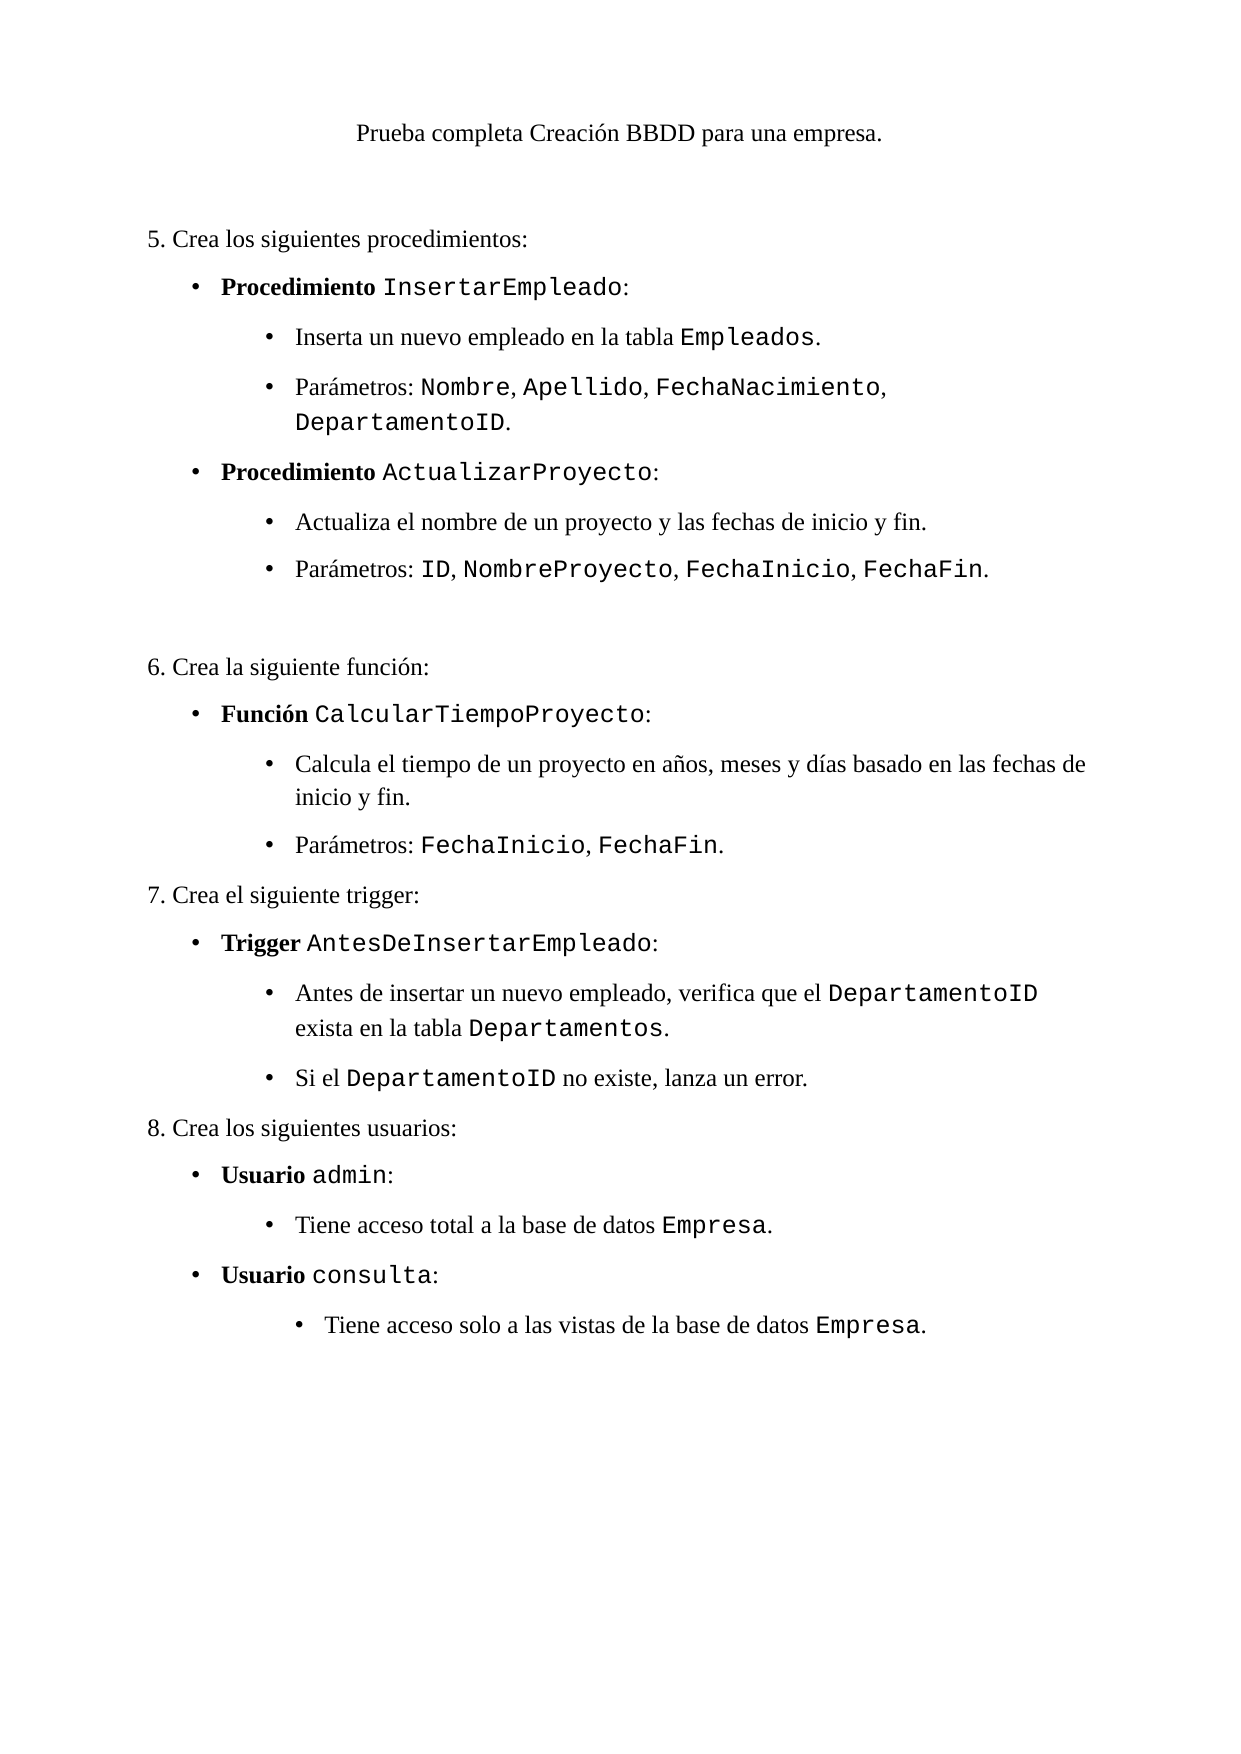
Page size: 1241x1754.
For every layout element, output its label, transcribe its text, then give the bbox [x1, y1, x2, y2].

list Procedimiento ActualizarProyecto: [191, 457, 1091, 487]
list Si el DepartamentoID no existe, lanza un error. [265, 1063, 1091, 1094]
text 6. Crea la siguiente función: [147, 652, 1091, 681]
list Inserta un nuevo empleado en la tabla Empleados. [265, 322, 1091, 352]
list Parámetros: ID, NombreProyecto, FechaInicio, FechaFin. [265, 554, 1091, 585]
list Parámetros: FechaInicio, FechaFin. [265, 830, 1091, 861]
text 7. Crea el siguiente trigger: [147, 880, 1091, 909]
list Procedimiento InsertarEmpleado: [191, 272, 1091, 302]
list Tiene acceso solo a las vistas de la base de datos Empresa. [295, 1310, 1091, 1341]
list Usuario admin: [191, 1160, 1091, 1191]
list Actualiza el nombre de un proyecto y las fechas de inicio y fin. [265, 507, 1091, 535]
list Usuario consulta: [191, 1260, 1091, 1291]
list Función CalcularTiempoProyecto: [191, 699, 1091, 730]
list Calcula el tiempo de un proyecto en años, meses y días basado en las fechas de inicio y fin. [265, 749, 1091, 811]
list Trigger AntesDeInsertarEmpleado: [191, 928, 1091, 958]
text 5. Crea los siguientes procedimientos: [147, 224, 1091, 253]
list Tiene acceso total a la base de datos Empresa. [265, 1210, 1091, 1241]
text 8. Crea los siguientes usuarios: [147, 1113, 1091, 1142]
list Antes de insertar un nuevo empleado, verifica que el DepartamentoID exista en la tabla Departamentos. [265, 978, 1091, 1044]
list Parámetros: Nombre, Apellido, FechaNacimiento, DepartamentoID. [265, 372, 1091, 437]
